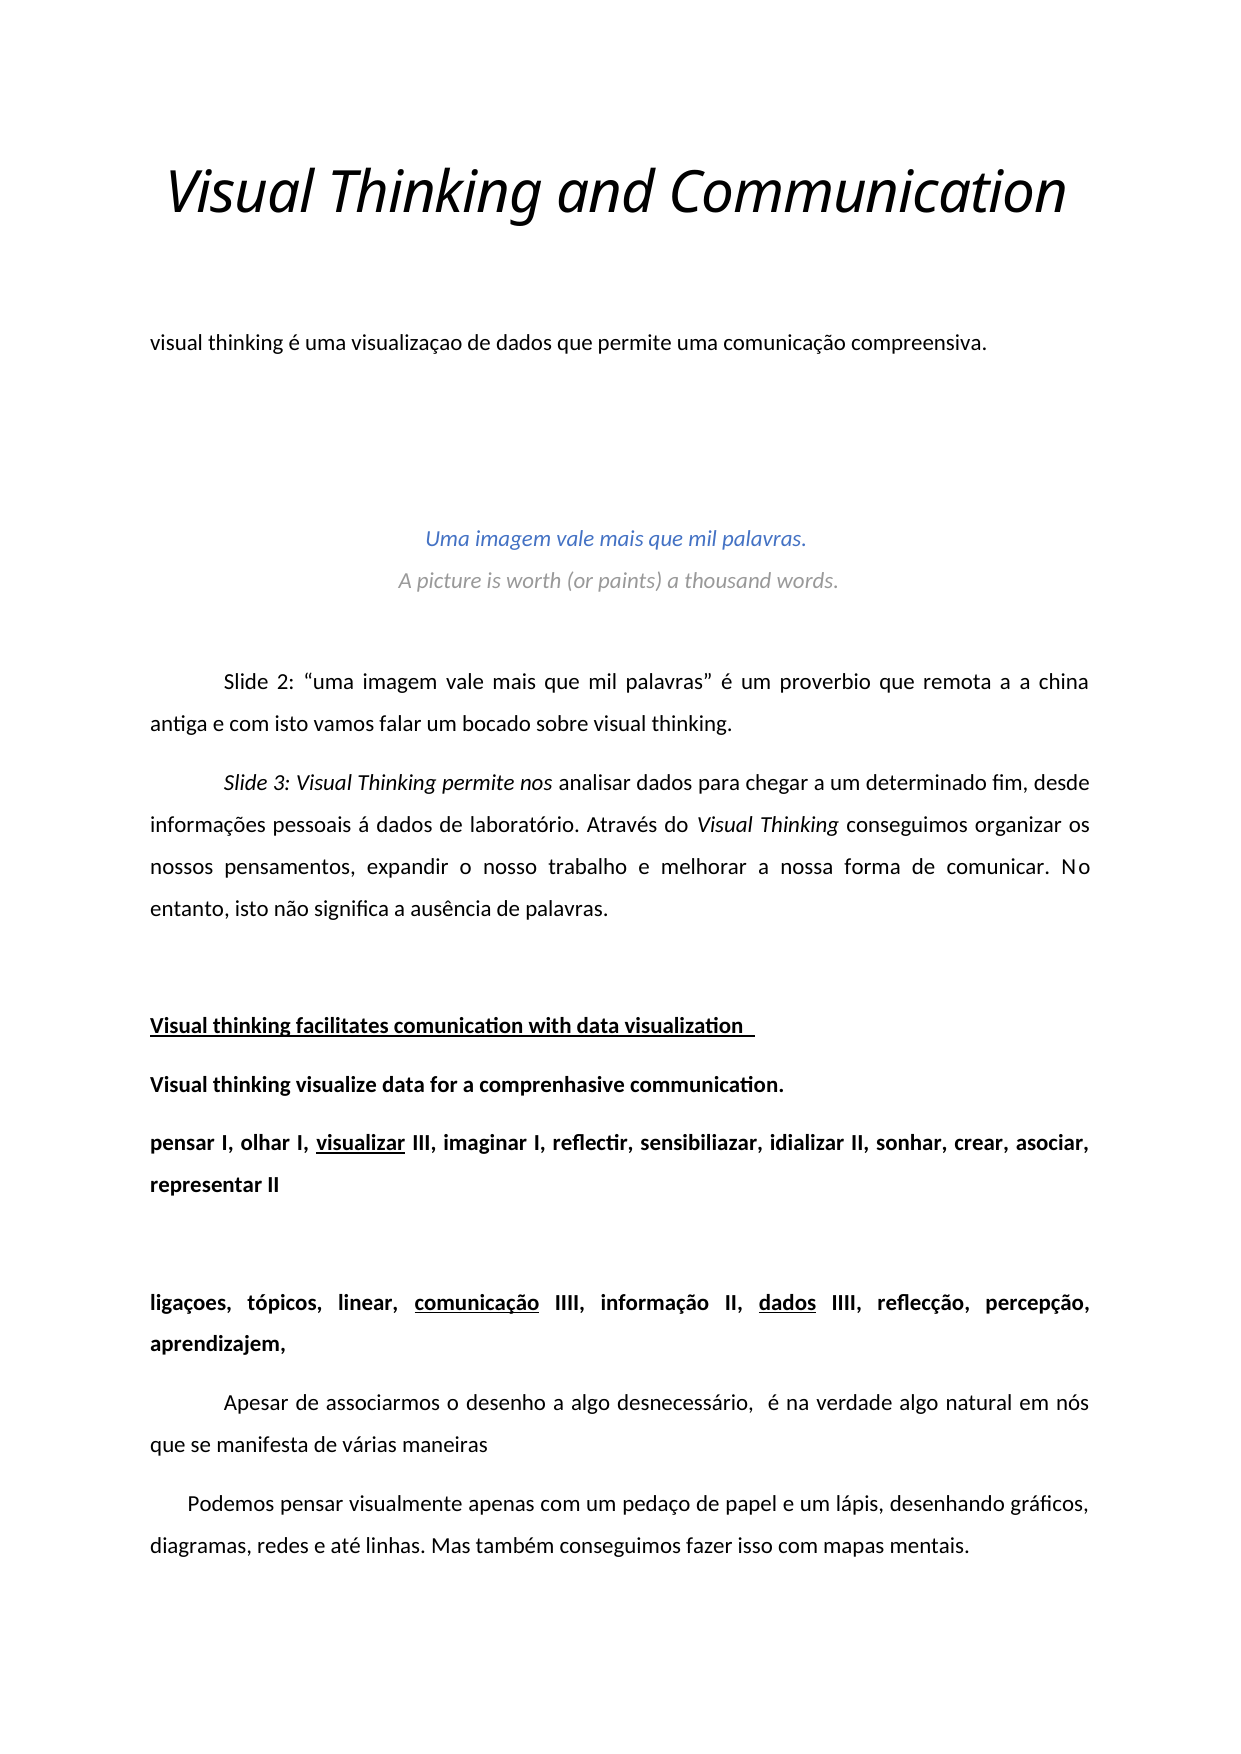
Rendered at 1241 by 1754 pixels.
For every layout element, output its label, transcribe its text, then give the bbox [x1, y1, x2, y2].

text visual thinking é uma visualizaçao de dados que permite uma comunicação compreensiva. [150, 328, 1090, 356]
text Apesar de associarmos o desenho a algo desnecessário, é na verdade algo natural em nós que se manifesta de várias maneiras [150, 1388, 1090, 1458]
subtitle Visual Thinking and Communication [150, 150, 1090, 229]
text ligaçoes, tópicos, linear, comunicação IIII, informação II, dados IIII, reflecção, percepção, aprendizajem, [150, 1288, 1090, 1358]
text Slide 2: “uma imagem vale mais que mil palavras” é um proverbio que remota a a china antiga e com isto vamos falar um bocado sobre visual thinking. [150, 667, 1090, 737]
text Podemos pensar visualmente apenas com um pedaço de papel e um lápis, desenhando gráficos, diagramas, redes e até linhas. Mas também conseguimos fazer isso com mapas mentais. [150, 1489, 1090, 1559]
text Visual thinking facilitates comunication with data visualization [150, 1011, 1090, 1039]
text Slide 3: Visual Thinking permite nos analisar dados para chegar a um determinado fim, desde informações pessoais á dados de laboratório. Através do Visual Thinking conseguimos organizar os nossos pensamentos, expandir o nosso trabalho e melhorar a nossa forma de comunicar. No entanto, isto não significa a ausência de palavras. [150, 768, 1090, 922]
text Visual thinking visualize data for a comprenhasive communication. [150, 1070, 1090, 1098]
text Uma imagem vale mais que mil palavras. A picture is worth (or paints) a thousand words. [240, 524, 1000, 594]
text pensar I, olhar I, visualizar III, imaginar I, reflectir, sensibiliazar, idializar II, sonhar, crear, asociar, representar II [150, 1128, 1090, 1198]
